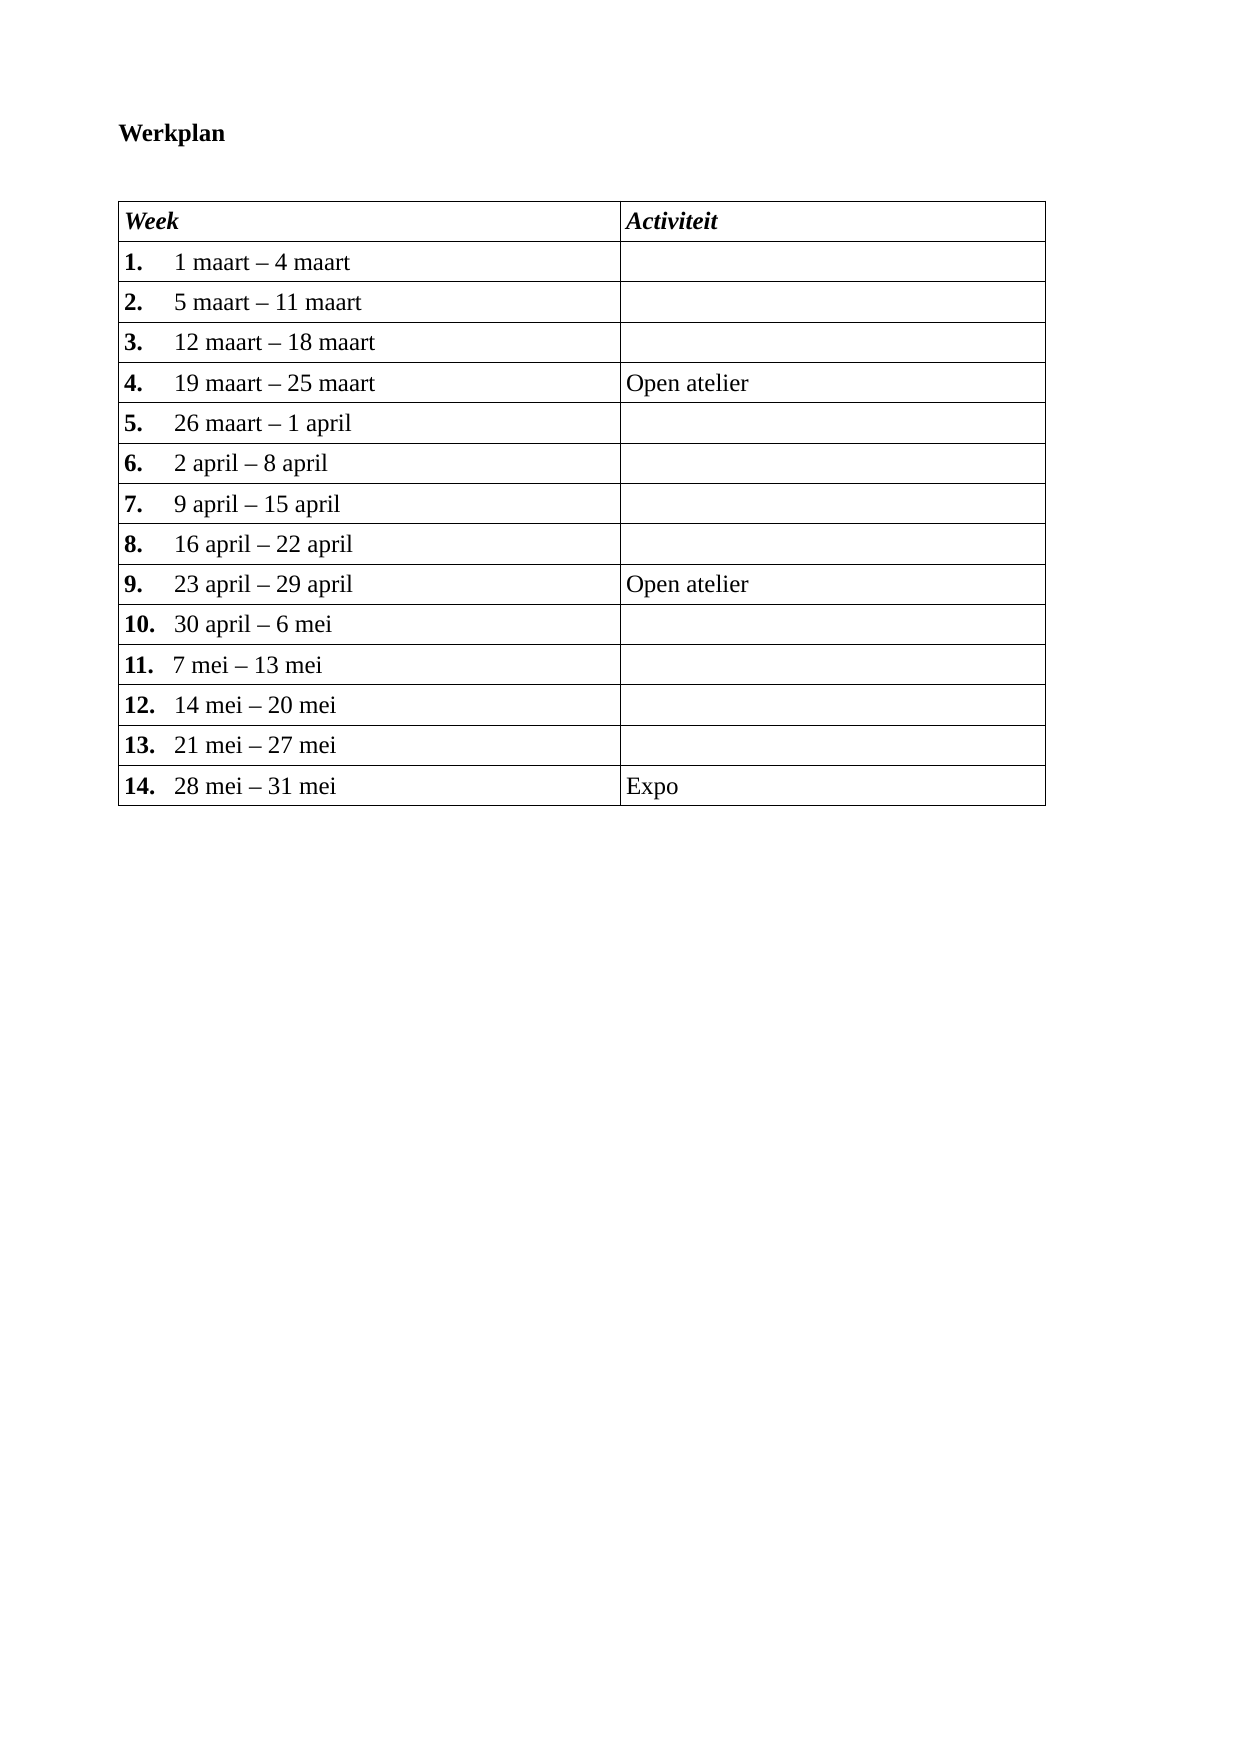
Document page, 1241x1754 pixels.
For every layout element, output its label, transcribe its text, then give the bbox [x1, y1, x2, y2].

table_cell [621, 726, 1045, 765]
table_cell 7. 9 april – 15 april [119, 484, 620, 523]
table_cell [621, 323, 1045, 362]
table_cell 13. 21 mei – 27 mei [119, 726, 620, 765]
text Werkplan [118, 118, 1122, 147]
table_cell [621, 282, 1045, 322]
table_cell 14. 28 mei – 31 mei [119, 766, 620, 805]
table_cell [621, 524, 1045, 563]
table_cell Open atelier [621, 363, 1045, 402]
table_cell 8. 16 april – 22 april [119, 524, 620, 563]
table_cell [621, 484, 1045, 523]
table_header Activiteit [621, 202, 1045, 241]
table_cell [621, 242, 1045, 281]
table_cell 6. 2 april – 8 april [119, 444, 620, 483]
table_cell 2. 5 maart – 11 maart [119, 282, 620, 322]
table_cell 5. 26 maart – 1 april [119, 403, 620, 442]
table_cell 11. 7 mei – 13 mei [119, 645, 620, 684]
table_cell 3. 12 maart – 18 maart [119, 323, 620, 362]
table_cell Open atelier [621, 565, 1045, 604]
table_cell 12. 14 mei – 20 mei [119, 685, 620, 725]
table_cell 10. 30 april – 6 mei [119, 605, 620, 644]
table_cell Expo [621, 766, 1045, 805]
table_cell [621, 444, 1045, 483]
table_cell [621, 645, 1045, 684]
table_cell [621, 605, 1045, 644]
table_cell [621, 685, 1045, 725]
table_cell 9. 23 april – 29 april [119, 565, 620, 604]
table_cell 4. 19 maart – 25 maart [119, 363, 620, 402]
table_cell 1. 1 maart – 4 maart [119, 242, 620, 281]
table_header Week [119, 202, 620, 241]
table_cell [621, 403, 1045, 442]
